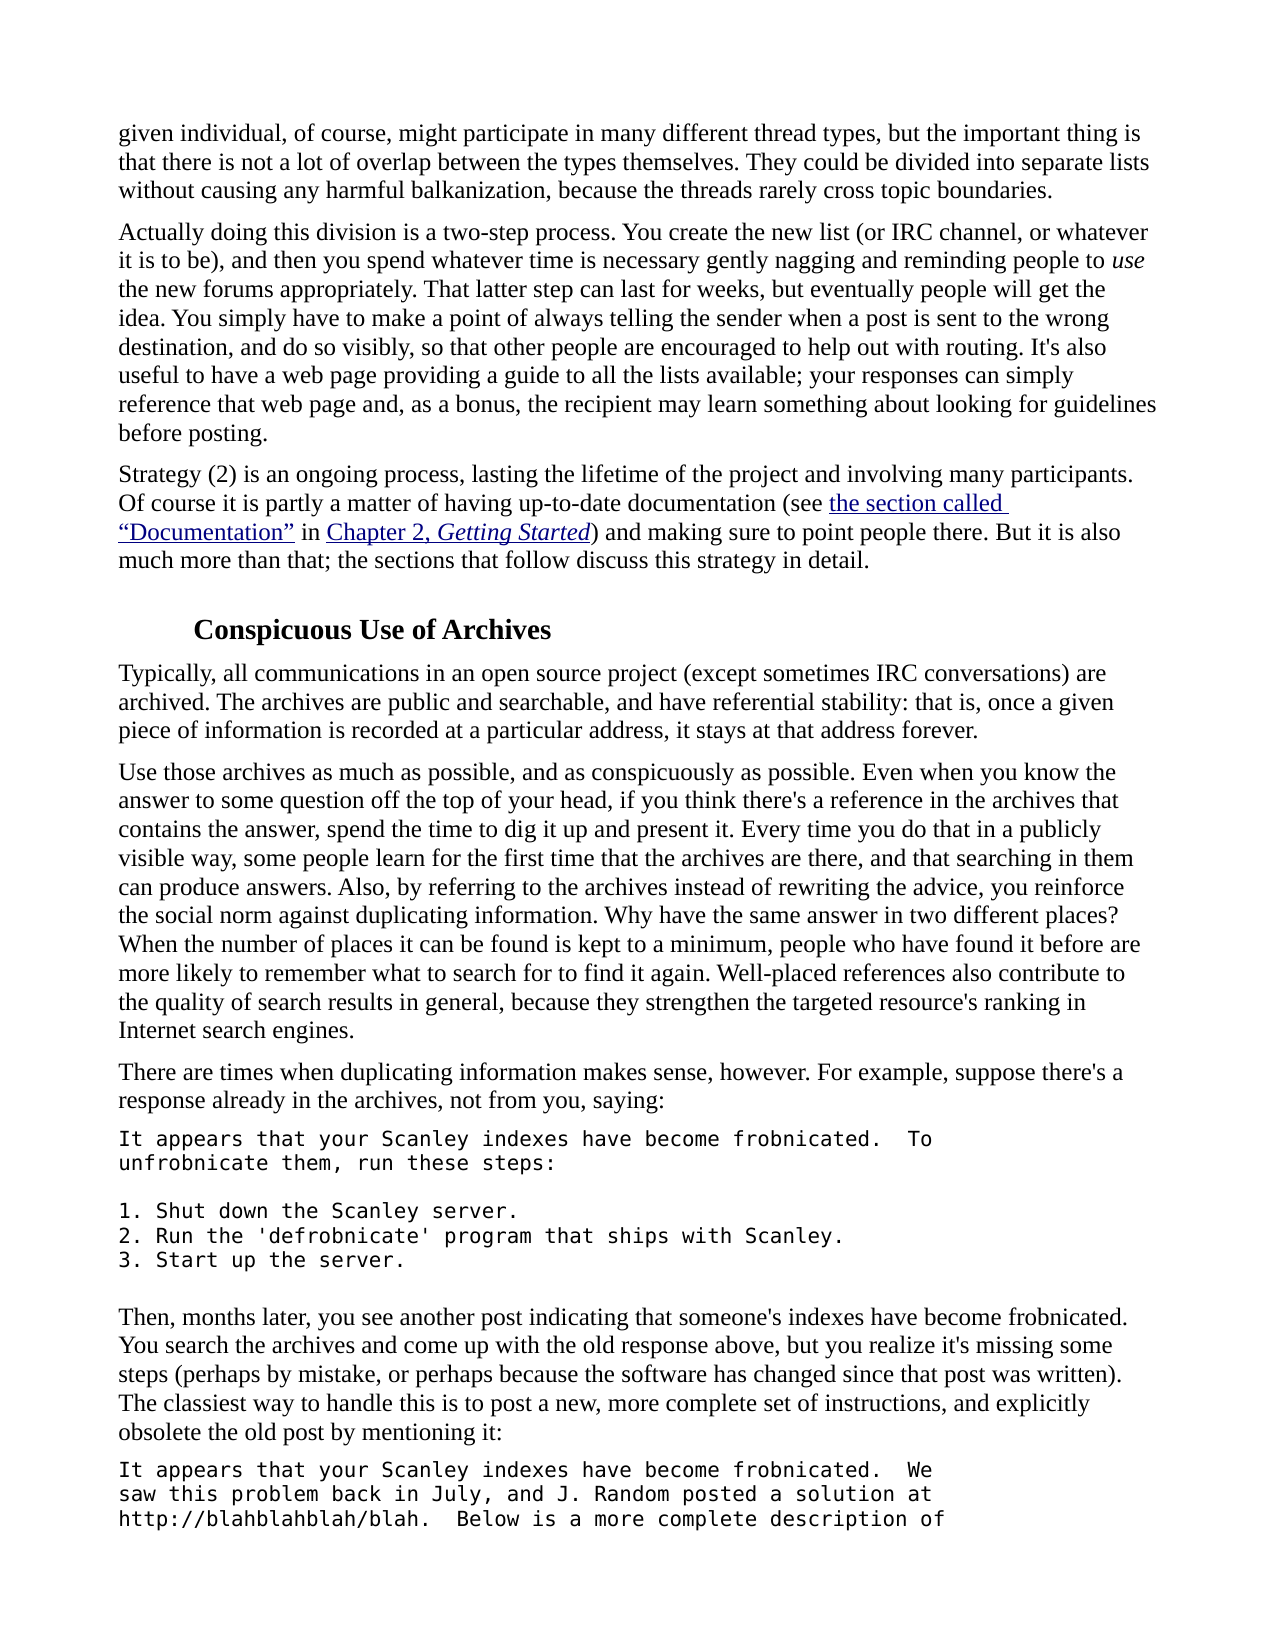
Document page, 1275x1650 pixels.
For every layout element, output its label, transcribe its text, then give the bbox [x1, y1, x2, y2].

text 3. Start up the server. [118, 1248, 1157, 1272]
text It appears that your Scanley indexes have become frobnicated. We [118, 1458, 1157, 1482]
text unfrobnicate them, run these steps: [118, 1151, 1157, 1175]
text Strategy (2) is an ongoing process, lasting the lifetime of the project and involving many participants. Of course it is partly a matter of having up-to-date documentation (see the section called “Documentation” in Chapter 2, Getting Started) and making sure to point people there. But it is also much more than that; the sections that follow discuss this strategy in detail. [118, 459, 1157, 574]
text saw this problem back in July, and J. Random posted a solution at [118, 1482, 1157, 1507]
text There are times when duplicating information makes sense, however. For example, suppose there's a response already in the archives, not from you, saying: [118, 1057, 1157, 1114]
text http://blahblahblah/blah. Below is a more complete description of [118, 1507, 1157, 1531]
subtitle Conspicuous Use of Archives [118, 612, 1157, 645]
text It appears that your Scanley indexes have become frobnicated. To [118, 1127, 1157, 1151]
text 2. Run the 'defrobnicate' program that ships with Scanley. [118, 1224, 1157, 1248]
text given individual, of course, might participate in many different thread types, but the important thing is that there is not a lot of overlap between the types themselves. They could be divided into separate lists without causing any harmful balkanization, because the threads rarely cross topic boundaries. [118, 118, 1157, 204]
text Then, months later, you see another post indicating that someone's indexes have become frobnicated. You search the archives and come up with the old response above, but you realize it's missing some steps (perhaps by mistake, or perhaps because the software has changed since that post was written). The classiest way to handle this is to post a new, more complete set of instructions, and explicitly obsolete the old post by mentioning it: [118, 1302, 1157, 1446]
text Actually doing this division is a two-step process. You create the new list (or IRC channel, or whatever it is to be), and then you spend whatever time is necessary gently nagging and reminding people to use the new forums appropriately. That latter step can last for weeks, but eventually people will get the idea. You simply have to make a point of always telling the sender when a post is sent to the wrong destination, and do so visibly, so that other people are encouraged to help out with routing. It's also useful to have a web page providing a guide to all the lists available; your responses can simply reference that web page and, as a bonus, the recipient may learn something about looking for guidelines before posting. [118, 217, 1157, 447]
text 1. Shut down the Scanley server. [118, 1199, 1157, 1224]
text Typically, all communications in an open source project (except sometimes IRC conversations) are archived. The archives are public and searchable, and have referential stability: that is, once a given piece of information is recorded at a particular address, it stays at that address forever. [118, 658, 1157, 744]
text Use those archives as much as possible, and as conspicuously as possible. Even when you know the answer to some question off the top of your head, if you think there's a reference in the archives that contains the answer, spend the time to dig it up and present it. Every time you do that in a publicly visible way, some people learn for the first time that the archives are there, and that searching in them can produce answers. Also, by referring to the archives instead of rewriting the advice, you reinforce the social norm against duplicating information. Why have the same answer in two different places? When the number of places it can be found is kept to a minimum, people who have found it before are more likely to remember what to search for to find it again. Well-placed references also contribute to the quality of search results in general, because they strengthen the targeted resource's ranking in Internet search engines. [118, 757, 1157, 1044]
